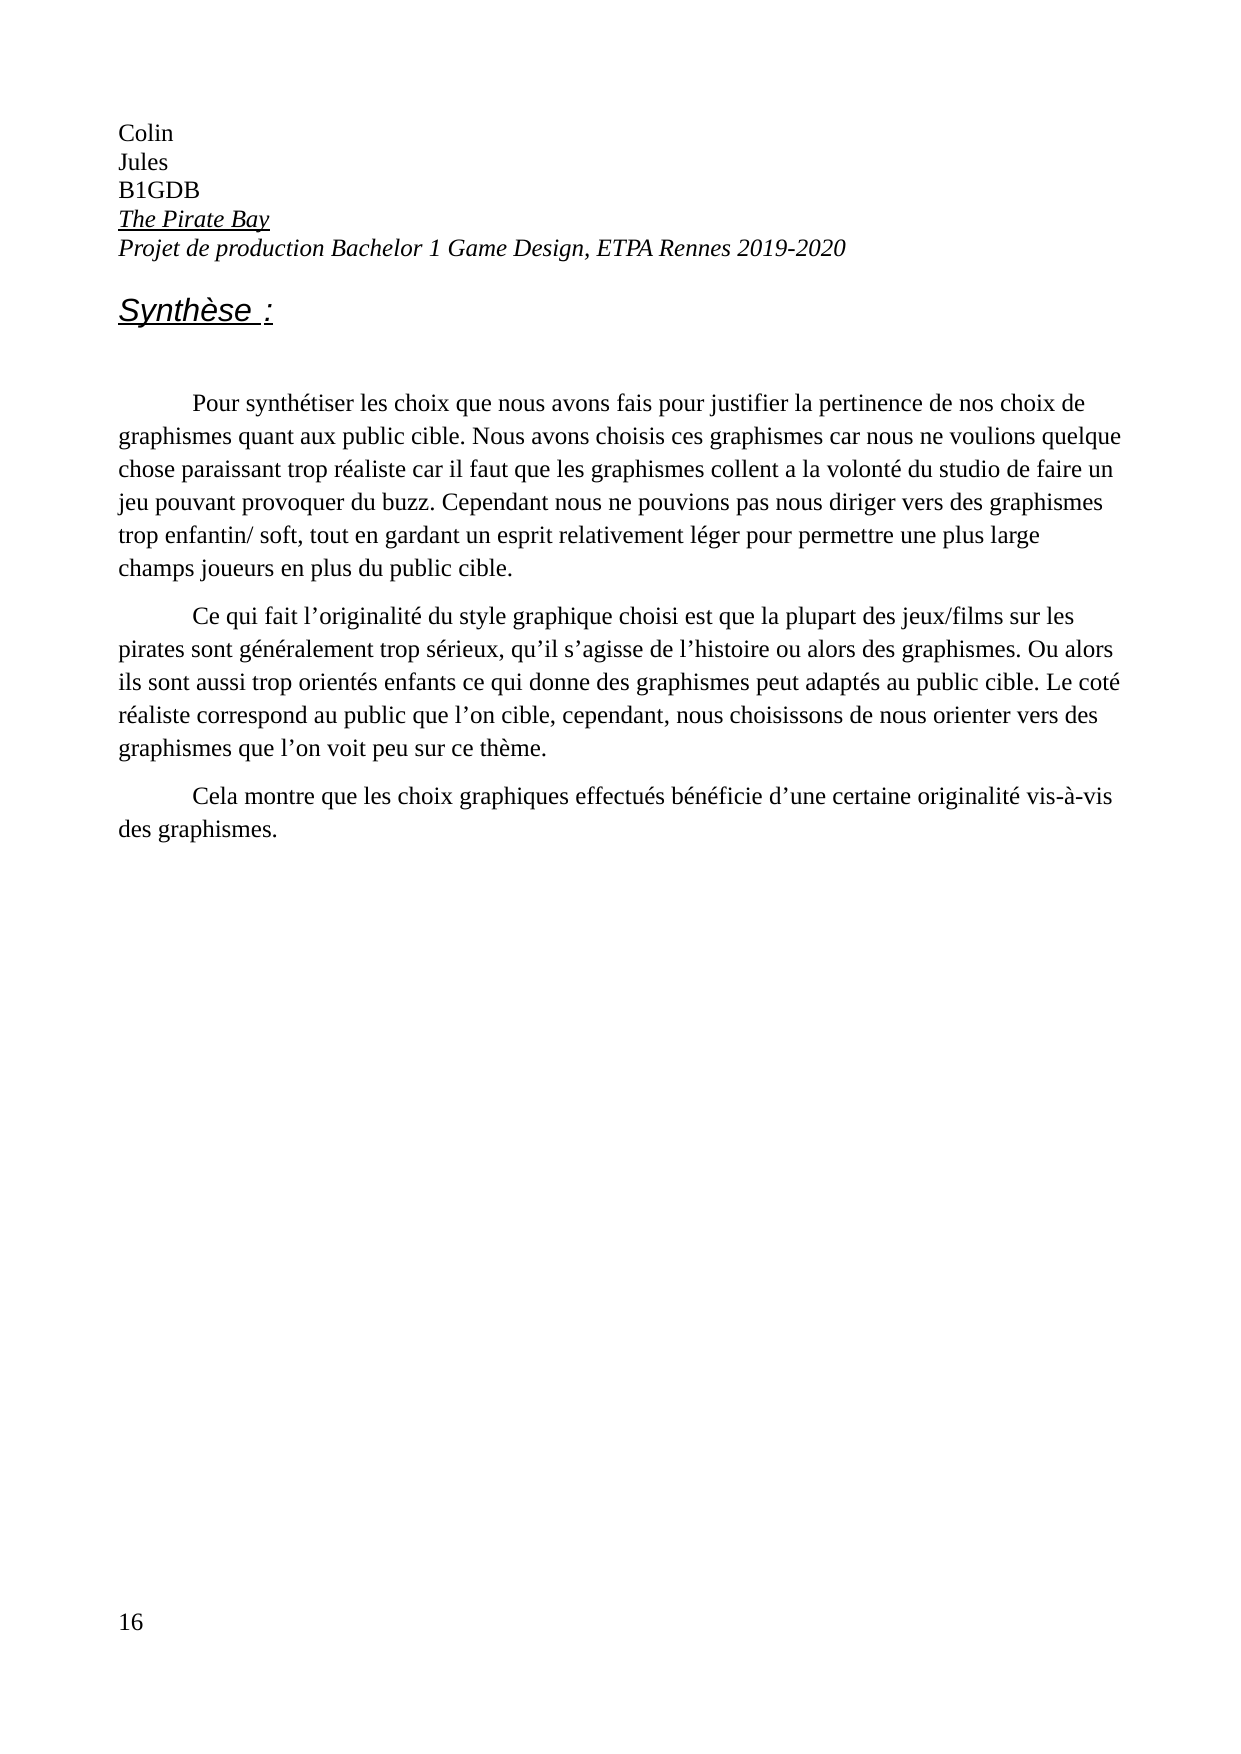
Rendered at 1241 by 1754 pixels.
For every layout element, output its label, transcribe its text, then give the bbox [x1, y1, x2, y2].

text Pour synthétiser les choix que nous avons fais pour justifier la pertinence de nos choix de graphismes quant aux public cible. Nous avons choisis ces graphismes car nous ne voulions quelque chose paraissant trop réaliste car il faut que les graphismes collent a la volonté du studio de faire un jeu pouvant provoquer du buzz. Cependant nous ne pouvions pas nous diriger vers des graphismes trop enfantin/ soft, tout en gardant un esprit relativement léger pour permettre une plus large champs joueurs en plus du public cible. [118, 388, 1122, 582]
text Cela montre que les choix graphiques effectués bénéficie d’une certaine originalité vis-à-vis des graphismes. [118, 781, 1122, 842]
text Ce qui fait l’originalité du style graphique choisi est que la plupart des jeux/films sur les pirates sont généralement trop sérieux, qu’il s’agisse de l’histoire ou alors des graphismes. Ou alors ils sont aussi trop orientés enfants ce qui donne des graphismes peut adaptés au public cible. Le coté réaliste correspond au public que l’on cible, cependant, nous choisissons de nous orienter vers des graphismes que l’on voit peu sur ce thème. [118, 601, 1122, 762]
subtitle Synthèse : [118, 291, 1122, 328]
